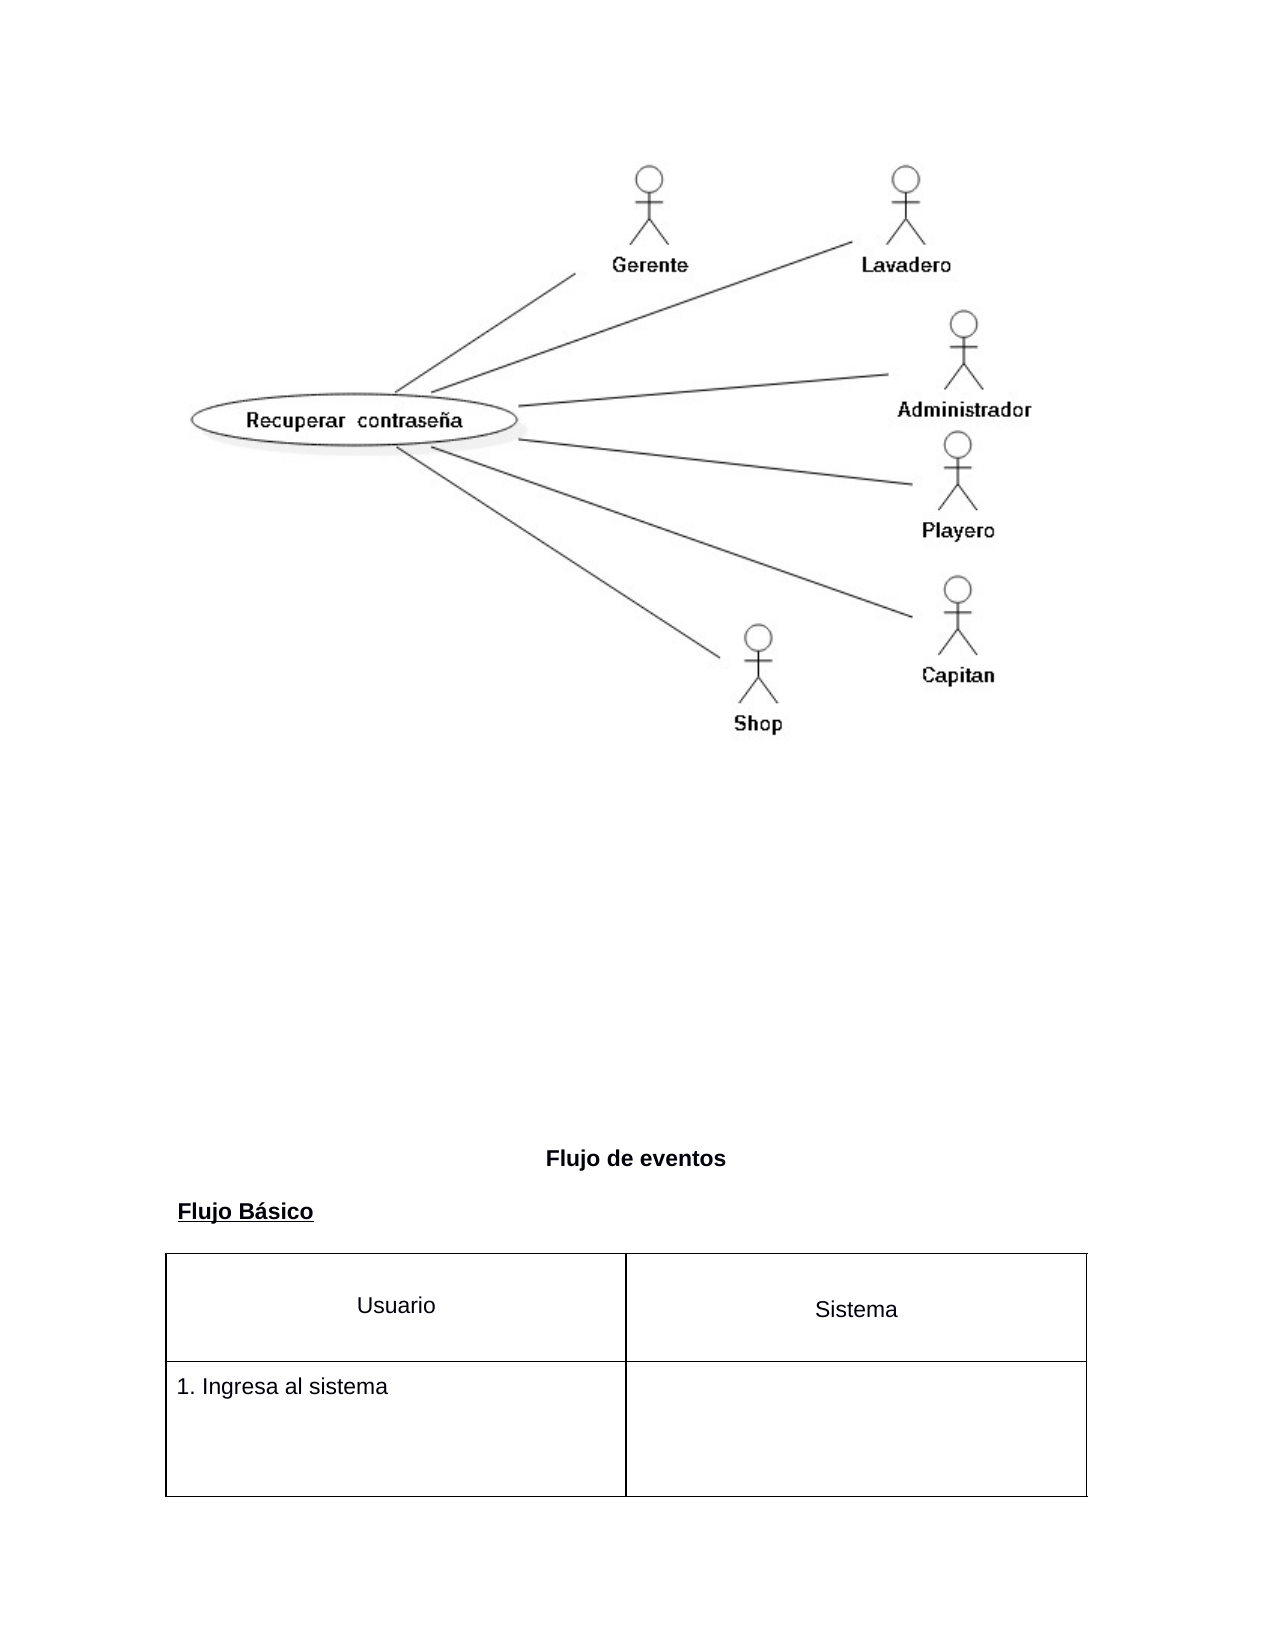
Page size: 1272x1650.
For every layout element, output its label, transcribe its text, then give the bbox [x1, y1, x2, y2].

text Flujo de eventos [177, 1145, 1095, 1172]
table_header Sistema [627, 1254, 1086, 1361]
table_cell [627, 1362, 1086, 1496]
picture [177, 151, 1095, 803]
table_cell 1. Ingresa al sistema [167, 1362, 625, 1496]
text Flujo Básico [177, 1198, 1095, 1224]
table_header Usuario [167, 1254, 625, 1361]
